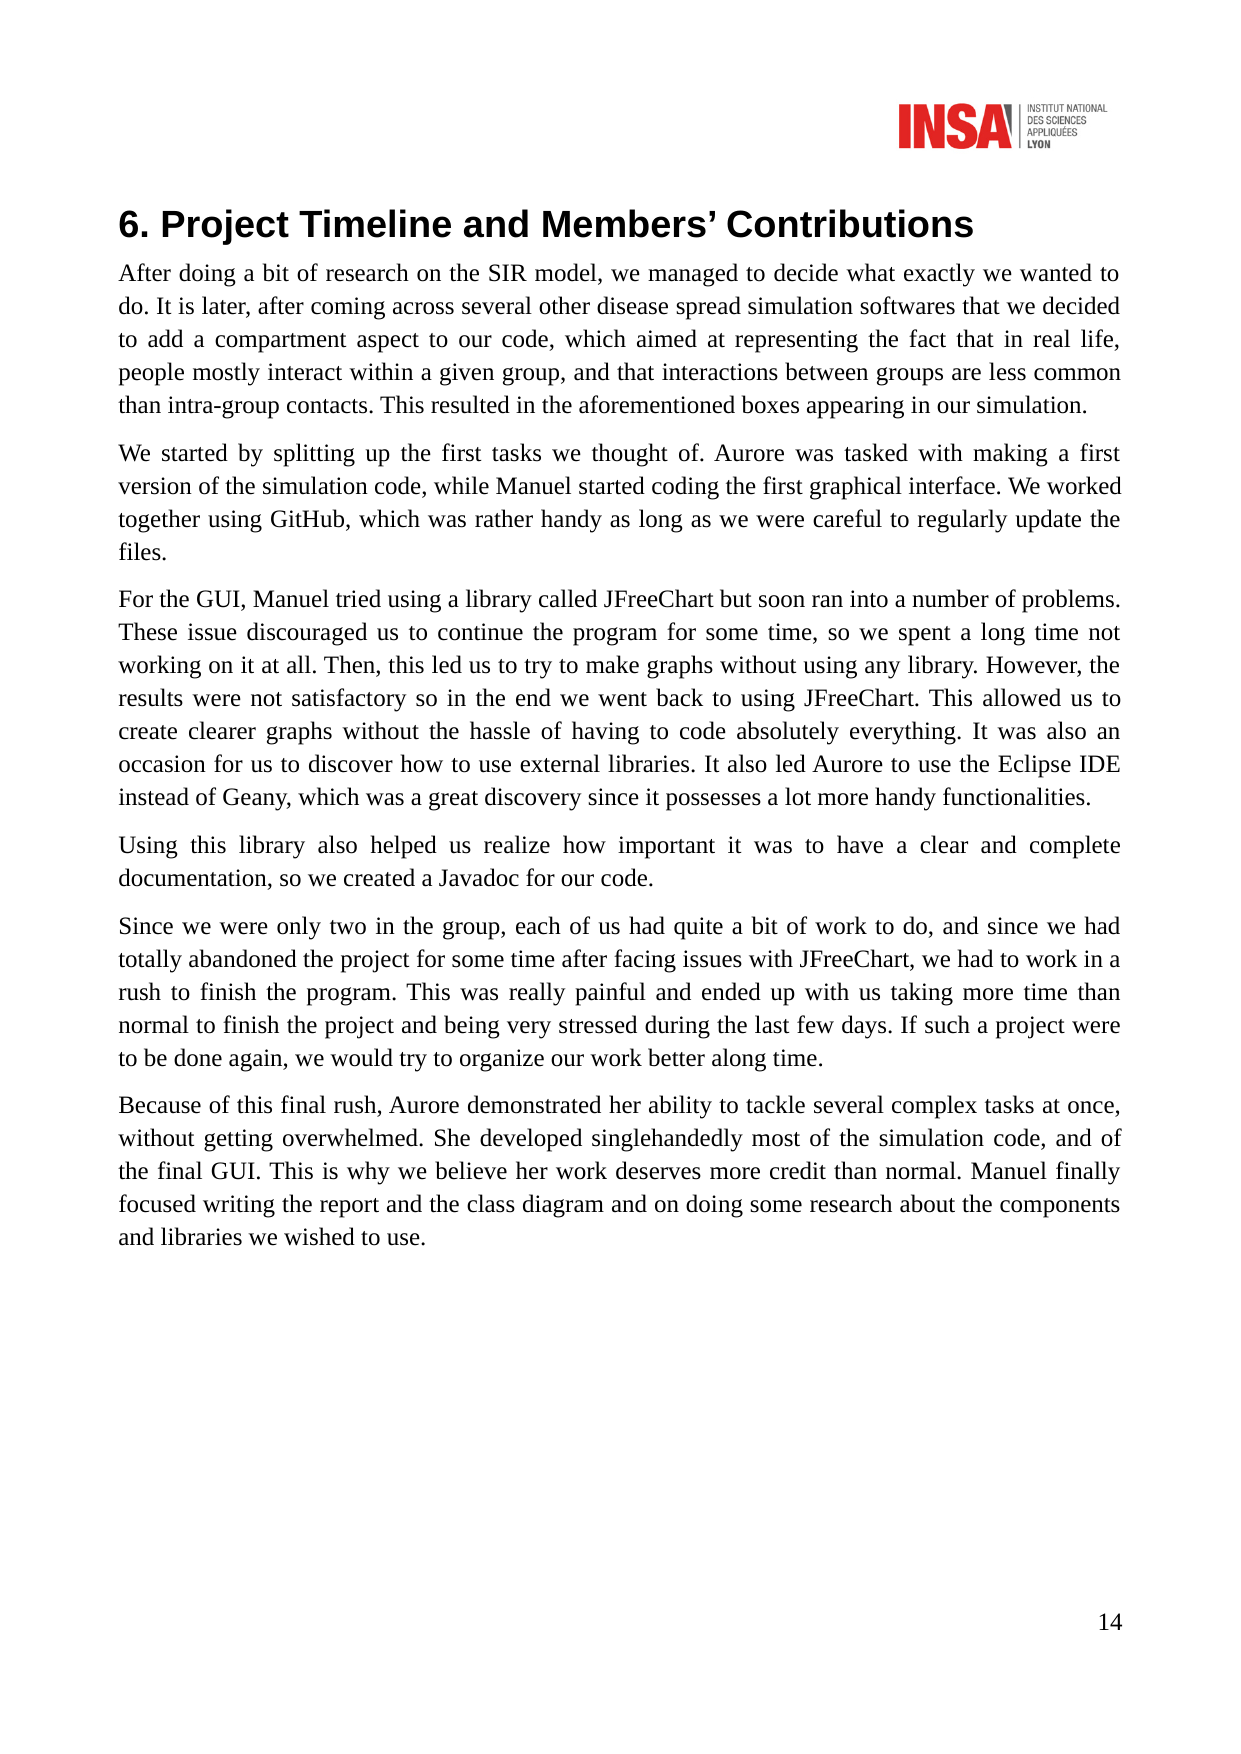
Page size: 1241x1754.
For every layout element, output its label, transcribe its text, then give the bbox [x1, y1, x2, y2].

subtitle 6. Project Timeline and Members’ Contributions [118, 202, 1122, 246]
text Because of this final rush, Aurore demonstrated her ability to tackle several complex tasks at once, without getting overwhelmed. She developed singlehandedly most of the simulation code, and of the final GUI. This is why we believe her work deserves more credit than normal. Manuel finally focused writing the report and the class diagram and on doing some research about the components and libraries we wished to use. [118, 1090, 1122, 1251]
text Since we were only two in the group, each of us had quite a bit of work to do, and since we had totally abandoned the project for some time after facing issues with JFreeChart, we had to work in a rush to finish the program. This was really painful and ended up with us taking more time than normal to finish the project and being very stressed during the last few days. If such a project were to be done again, we would try to organize our work better along time. [118, 911, 1122, 1072]
text We started by splitting up the first tasks we thought of. Aurore was tasked with making a first version of the simulation code, while Manuel started coding the first graphical interface. We worked together using GitHub, which was rather handy as long as we were careful to regularly update the files. [118, 438, 1122, 566]
text After doing a bit of research on the SIR model, we managed to decide what exactly we wanted to do. It is later, after coming across several other disease spread simulation softwares that we decided to add a compartment aspect to our code, which aimed at representing the fact that in real life, people mostly interact within a given group, and that interactions between groups are less common than intra-group contacts. This resulted in the aforementioned boxes appearing in our simulation. [118, 258, 1122, 419]
text For the GUI, Manuel tried using a library called JFreeChart but soon ran into a number of problems. These issue discouraged us to continue the program for some time, so we spent a long time not working on it at all. Then, this led us to try to make graphs without using any library. However, the results were not satisfactory so in the end we went back to using JFreeChart. This allowed us to create clearer graphs without the hassle of having to code absolutely everything. It was also an occasion for us to discover how to use external libraries. It also led Aurore to use the Eclipse IDE instead of Geany, which was a great discovery since it possesses a lot more handy functionalities. [118, 584, 1122, 811]
text Using this library also helped us realize how important it was to have a clear and complete documentation, so we created a Javadoc for our code. [118, 830, 1122, 892]
picture [891, 86, 1114, 167]
